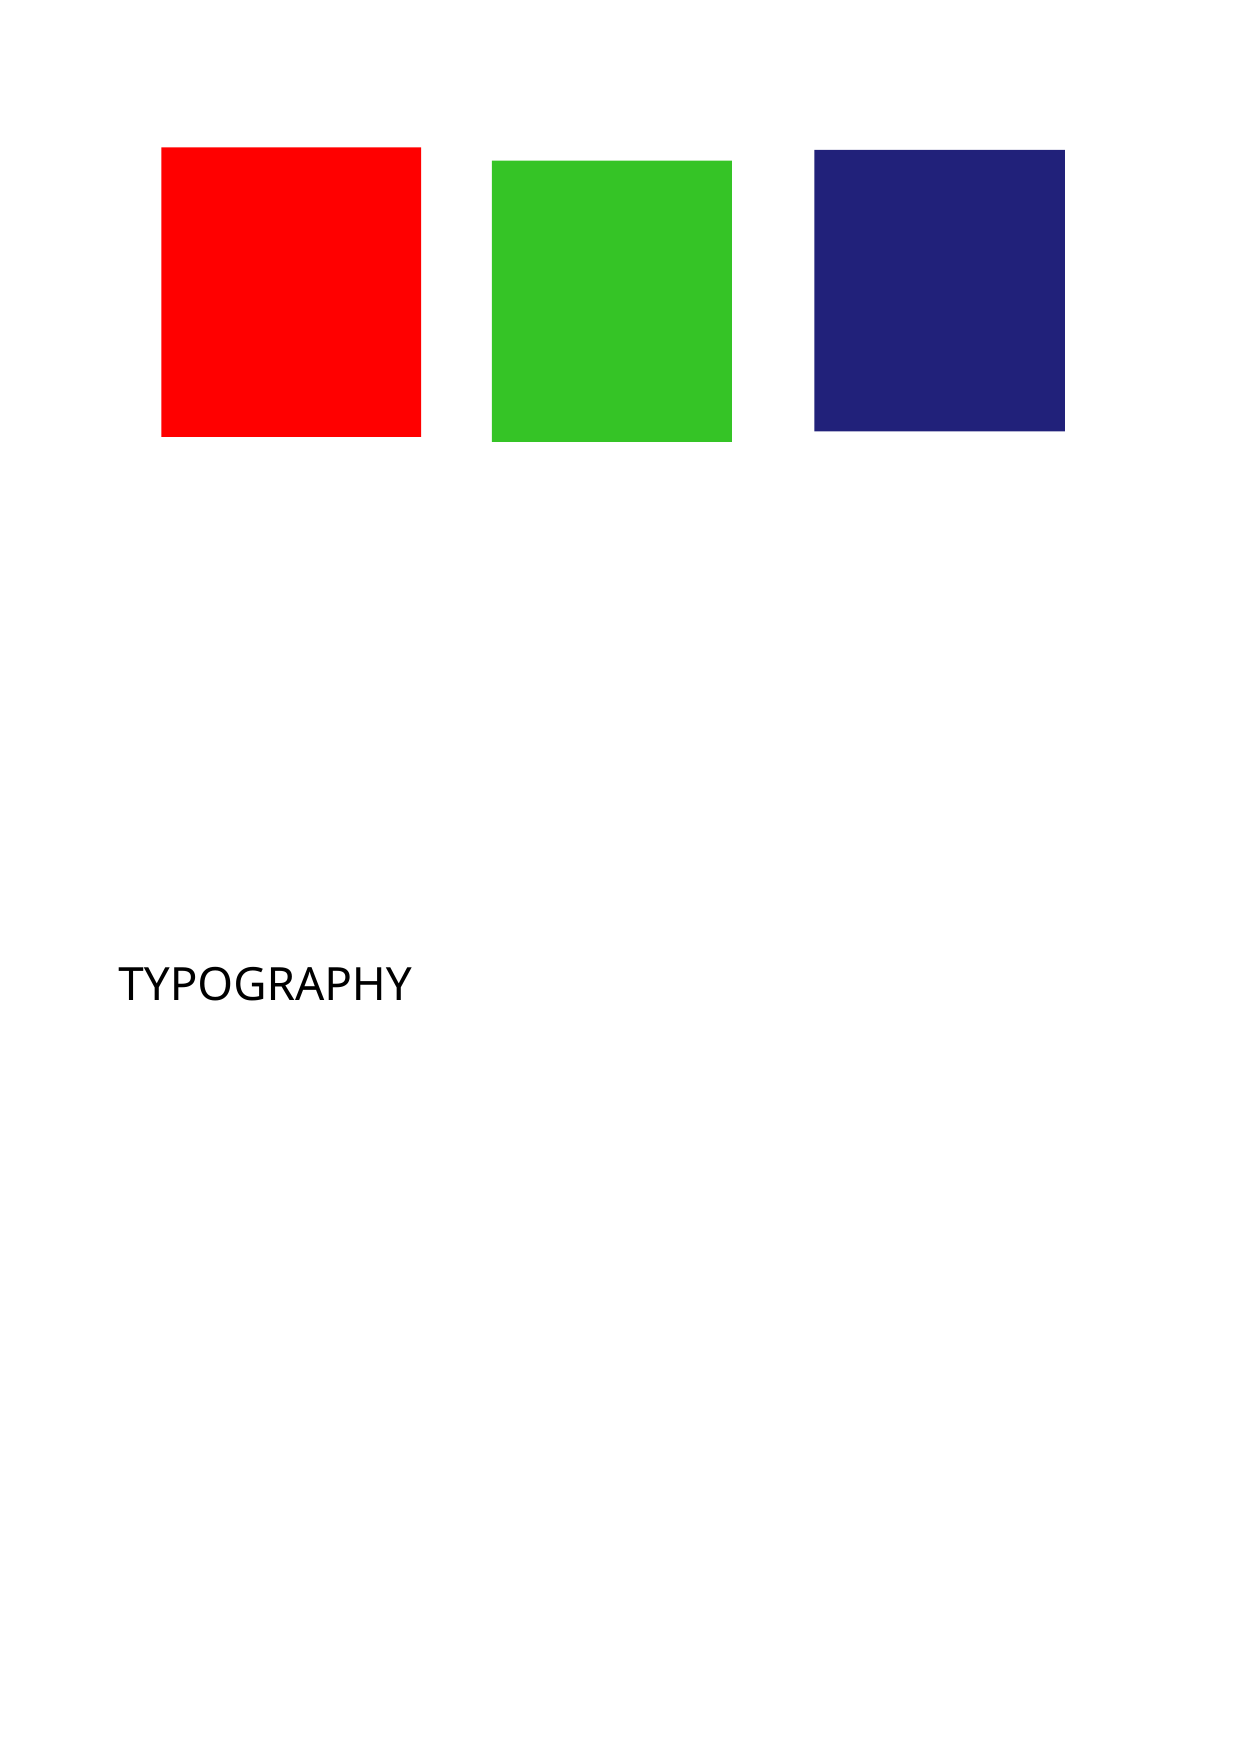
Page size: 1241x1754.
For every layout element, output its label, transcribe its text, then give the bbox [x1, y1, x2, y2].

text TYPOGRAPHY [118, 952, 1122, 1014]
